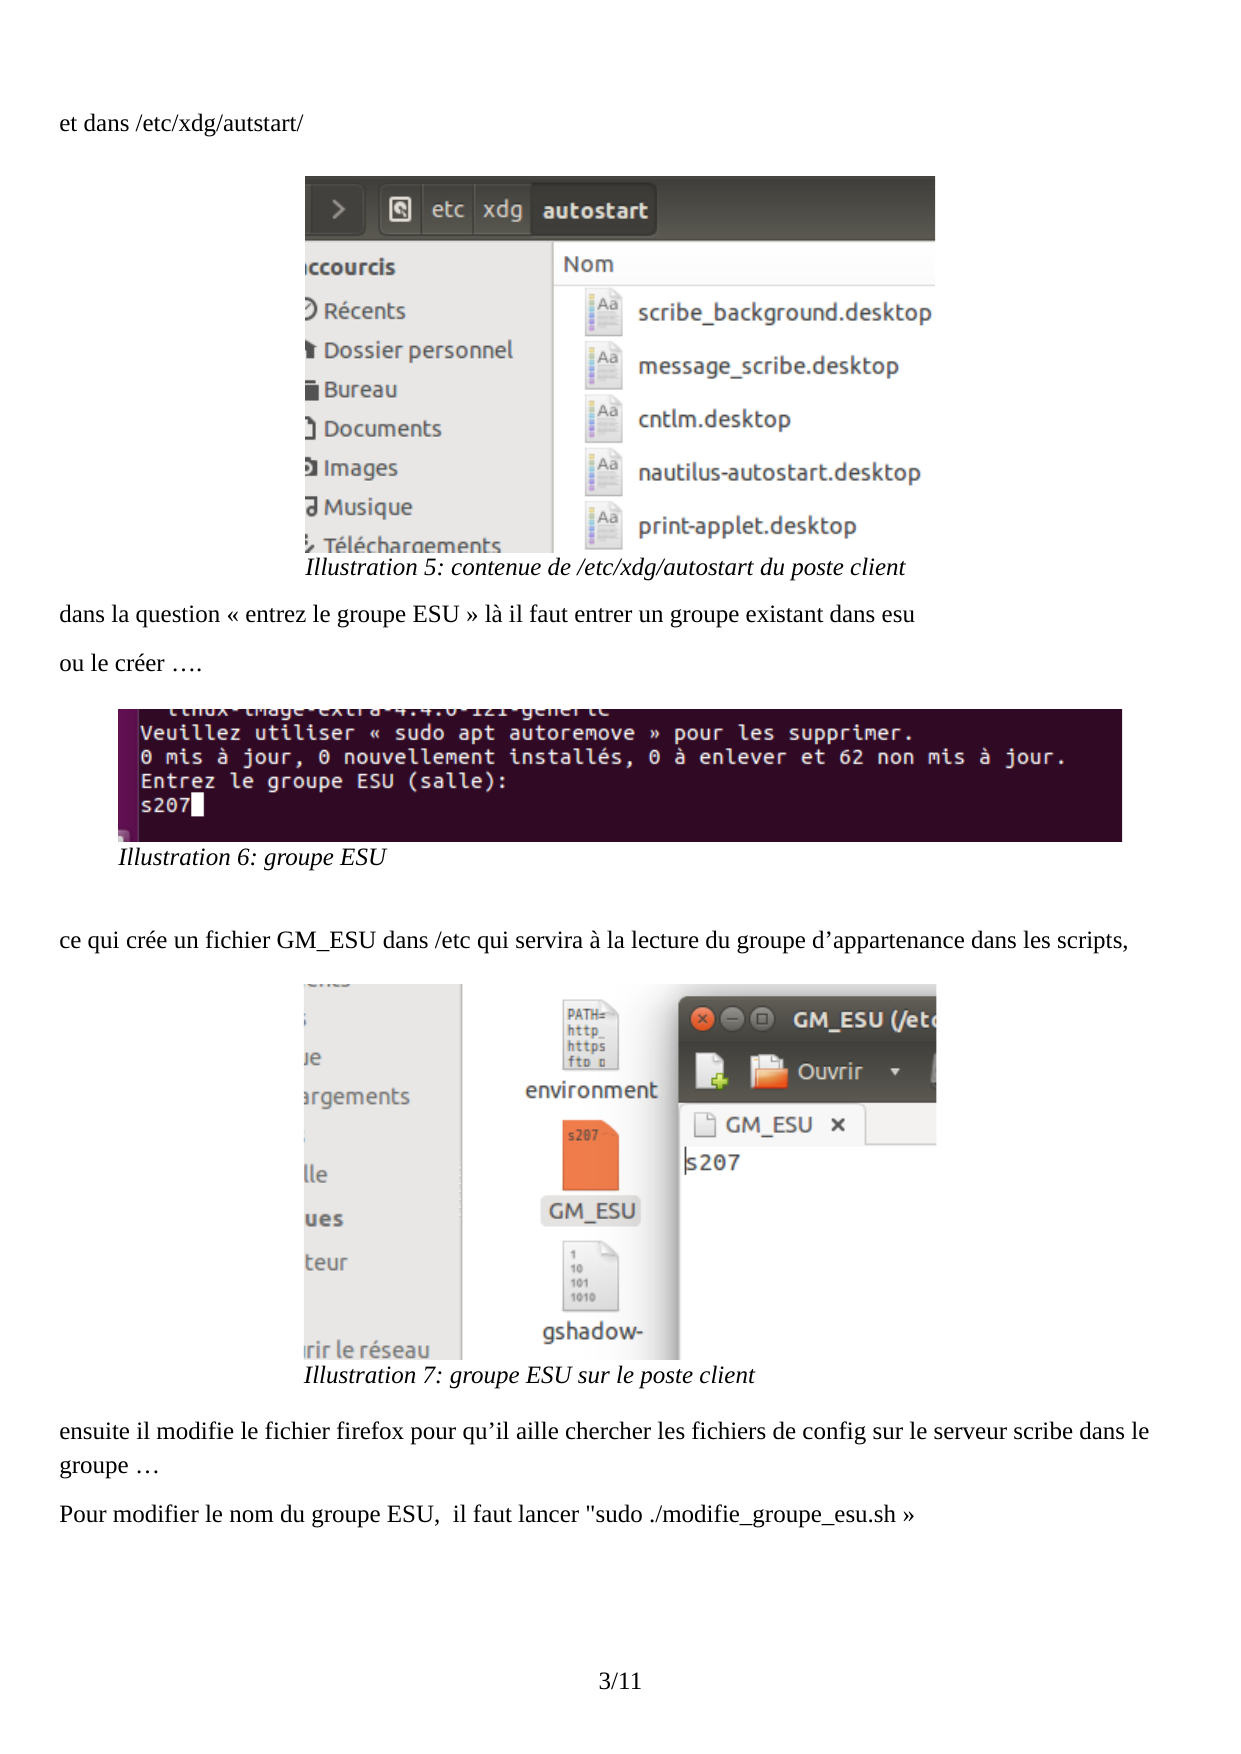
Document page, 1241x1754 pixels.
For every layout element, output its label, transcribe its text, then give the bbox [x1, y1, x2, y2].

picture [303, 984, 937, 1360]
text Illustration 5: contenue de /etc/xdg/autostart du poste client [305, 553, 935, 581]
picture [118, 709, 1123, 842]
text Pour modifier le nom du groupe ESU, il faut lancer "sudo ./modifie_groupe_esu.sh » [59, 1499, 1181, 1528]
text ensuite il modifie le fichier firefox pour qu’il aille chercher les fichiers de config sur le serveur scribe dans le groupe … [59, 1416, 1181, 1479]
text et dans /etc/xdg/autstart/ [59, 108, 1181, 137]
picture [305, 176, 936, 553]
text ce qui crée un fichier GM_ESU dans /etc qui servira à la lecture du groupe d’appartenance dans les scripts, [59, 925, 1181, 954]
text dans la question « entrez le groupe ESU » là il faut entrer un groupe existant dans esu [59, 599, 1181, 627]
text ou le créer …. [59, 648, 1181, 677]
text Illustration 7: groupe ESU sur le poste client [304, 1360, 937, 1388]
text Illustration 6: groupe ESU [118, 842, 1122, 871]
